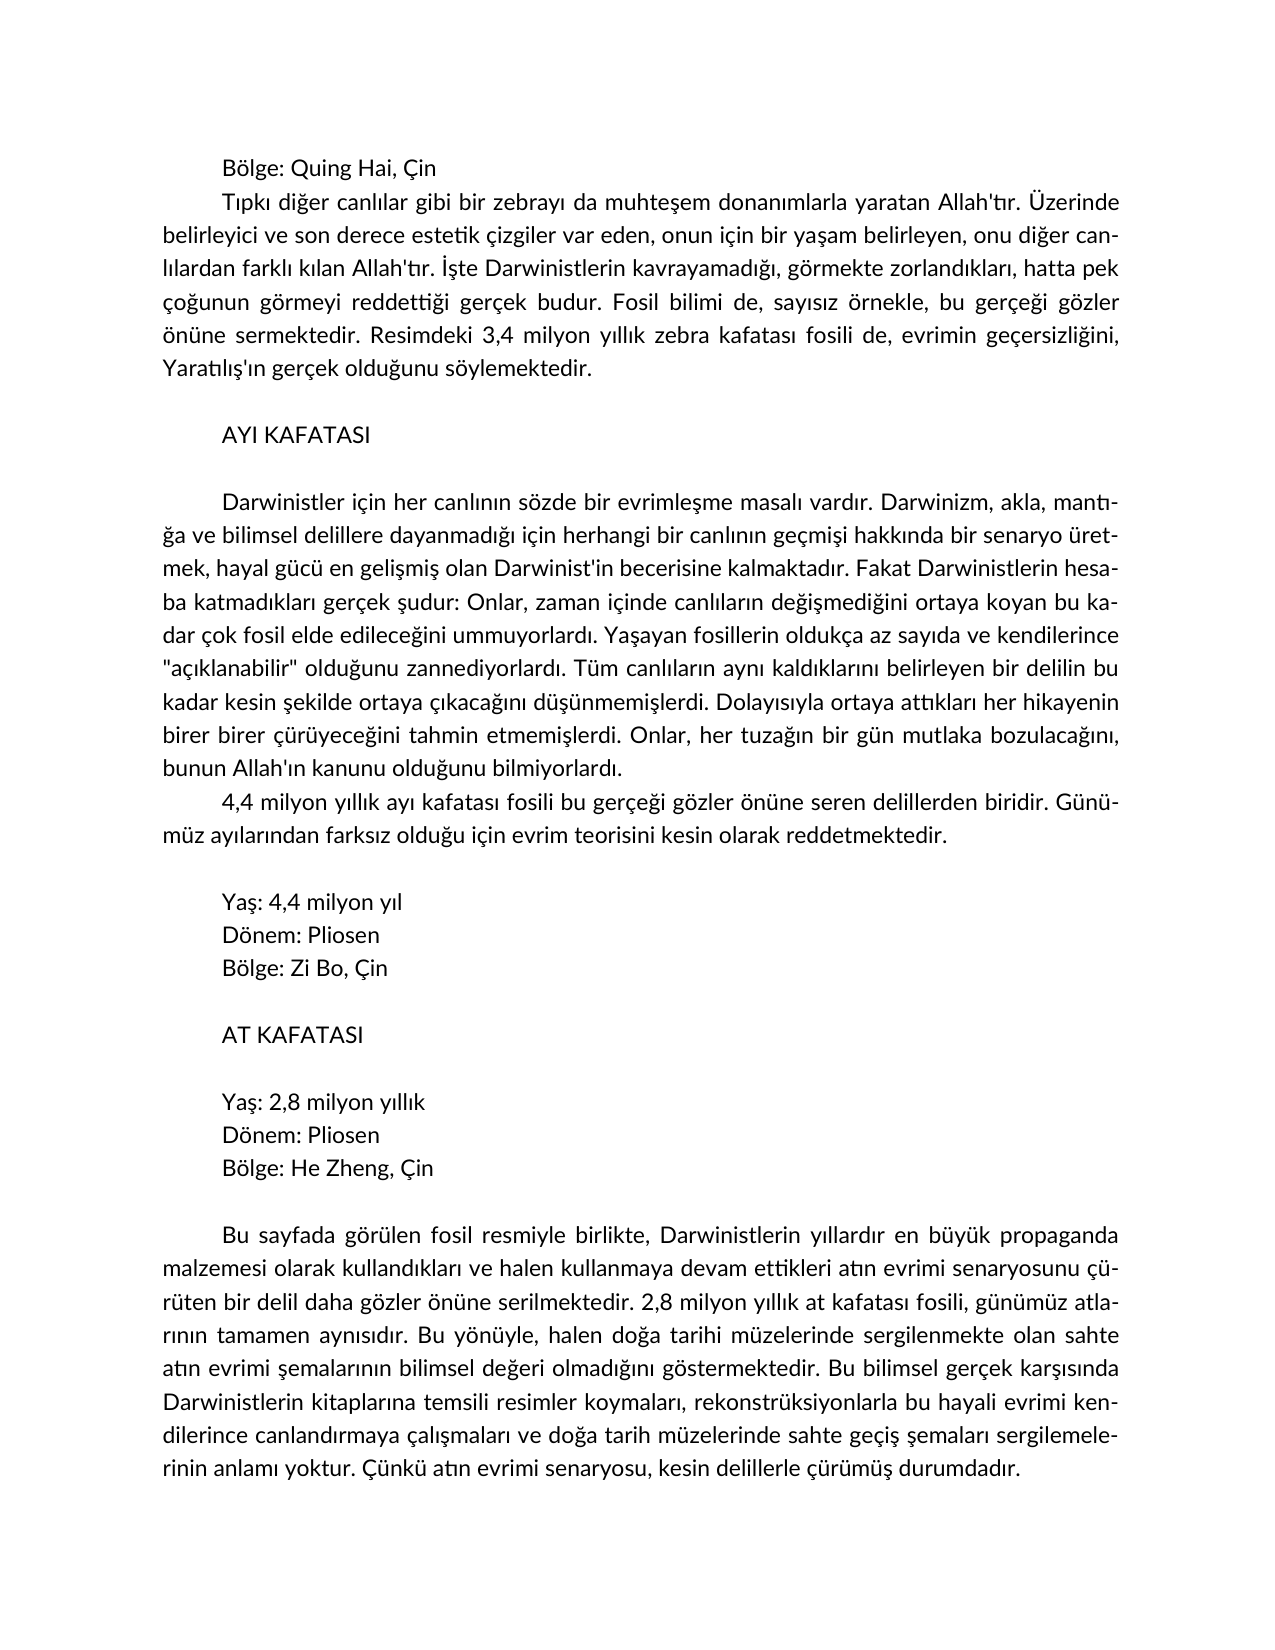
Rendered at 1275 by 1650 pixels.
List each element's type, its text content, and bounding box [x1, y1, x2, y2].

text Yaş: 4,4 mil­yon yıl [162, 883, 1119, 917]
text AT KA­FA­TA­SI [162, 1017, 1119, 1050]
text Böl­ge: Zi Bo, Çin [162, 950, 1119, 983]
text Dö­nem: Plio­sen [162, 1117, 1119, 1150]
text Dar­wi­nist­ler için her can­lı­nın söz­de bir ev­rim­leş­me ma­sa­lı var­dır. Dar­wi­nizm, ak­la, man­tı­ğa ve bi­lim­sel de­lil­le­re da­yan­ma­dı­ğı için her­han­gi bir can­lı­nın geç­mi­şi hak­kın­da bir se­nar­yo üret­mek, ha­yal gü­cü en ge­liş­miş olan Dar­wi­nist'in be­ce­ri­si­ne kal­mak­ta­dır. Fa­kat Dar­wi­nist­le­rin he­sa­ba kat­ma­dık­la­rı ger­çek şu­dur: On­lar, za­man için­de can­lı­la­rın de­ğiş­me­di­ği­ni or­ta­ya ko­yan bu ka­dar çok fo­sil el­de edi­le­ce­ği­ni um­mu­yor­lar­dı. Ya­şa­yan fo­sil­le­rin ol­duk­ça az sa­yı­da ve ken­di­le­rin­ce "açık­la­na­bi­lir" ol­du­ğu­nu zan­ne­di­yor­lar­dı. Tüm can­lı­la­rın ay­nı kal­dık­la­rı­nı be­lir­le­yen bir de­li­lin bu ka­dar ke­sin şe­kil­de or­ta­ya çı­ka­ca­ğı­nı dü­şün­me­miş­ler­di. Do­la­yı­sıy­la or­ta­ya at­tık­la­rı her hi­ka­ye­nin bi­rer bi­rer çü­rü­ye­ce­ği­ni tah­min et­me­miş­ler­di. On­lar, her tu­za­ğın bir gün mut­la­ka bo­zu­la­ca­ğı­nı, bu­nun Al­lah'ın ka­nu­nu ol­du­ğu­nu bil­mi­yor­lar­dı. [162, 483, 1119, 783]
text Böl­ge: He Zheng, Çin [162, 1150, 1119, 1183]
text Bu say­fa­da gö­rü­len fo­sil res­miy­le bir­lik­te, Dar­wi­nist­le­rin yıl­lar­dır en bü­yük pro­pa­gan­da mal­ze­me­si ola­rak kul­lan­dık­la­rı ve ha­len kul­lan­ma­ya de­vam et­tik­le­ri atın ev­ri­mi se­nar­yo­su­nu çü­rü­ten bir de­lil da­ha göz­ler önü­ne se­ril­mek­te­dir. 2,8 mil­yon yıl­lık at ka­fa­ta­sı fo­si­li, gü­nü­müz at­la­rı­nın ta­ma­men ay­nı­sı­dır. Bu yö­nüy­le, ha­len do­ğa ta­ri­hi mü­ze­le­rin­de ser­gi­len­mek­te olan sah­te atın ev­ri­mi şe­ma­la­rı­nın bi­lim­sel de­ğe­ri ol­ma­dı­ğı­nı gös­ter­mek­te­dir. Bu bi­lim­sel ger­çek kar­şı­sın­da Dar­wi­nist­le­rin ki­tap­la­rı­na tem­si­li re­sim­ler koy­ma­la­rı, re­kons­trük­si­yon­lar­la bu ha­ya­li ev­ri­mi ken­di­le­rin­ce can­lan­dır­ma­ya ça­lış­ma­la­rı ve do­ğa ta­rih mü­ze­le­rin­de sah­te ge­çiş şe­ma­la­rı ser­gi­le­me­le­ri­nin an­la­mı yok­tur. Çün­kü atın ev­ri­mi se­nar­yo­su, ke­sin de­lil­ler­le çü­rü­müş du­rum­da­dır. [162, 1217, 1119, 1483]
text Dö­nem: Plio­sen [162, 917, 1119, 950]
text Yaş: 2,8 mil­yon yıl­lık [162, 1083, 1119, 1117]
text Böl­ge: Quing Hai, Çin [162, 150, 1119, 183]
text AYI KA­FA­TA­SI [162, 417, 1119, 450]
text Tıp­kı di­ğer can­lı­lar gi­bi bir zeb­ra­yı da muh­te­şem do­na­nım­lar­la ya­ra­tan Al­lah'tır. Üze­rin­de be­lir­le­yi­ci ve son de­re­ce es­te­tik çiz­gi­ler var eden, onun için bir ya­şam be­lir­le­yen, onu di­ğer can­lı­lar­dan fark­lı kı­lan Al­lah'tır. İş­te Dar­wi­nist­le­rin kav­ra­ya­ma­dı­ğı, gör­mek­te zor­lan­dık­la­rı, hat­ta pek ço­ğu­nun gör­me­yi red­det­ti­ği ger­çek bu­dur. Fo­sil bi­li­mi de, sa­yı­sız ör­nek­le, bu ger­çe­ği göz­ler önü­ne ser­mek­te­dir. Re­sim­de­ki 3,4 mil­yon yıl­lık zeb­ra ka­fa­ta­sı fo­si­li de, ev­ri­min ge­çer­siz­li­ği­ni, Ya­ra­tı­lış'ın ger­çek ol­du­ğu­nu söy­le­mek­te­dir. [162, 183, 1119, 383]
text 4,4 mil­yon yıl­lık ayı ka­fa­ta­sı fo­si­li bu ger­çe­ği göz­ler önü­ne se­ren de­lil­ler­den bi­ri­dir. Gü­nü­müz ayı­la­rın­dan fark­sız ol­du­ğu için ev­rim te­ori­si­ni ke­sin ola­rak red­det­mek­te­dir. [162, 783, 1119, 850]
